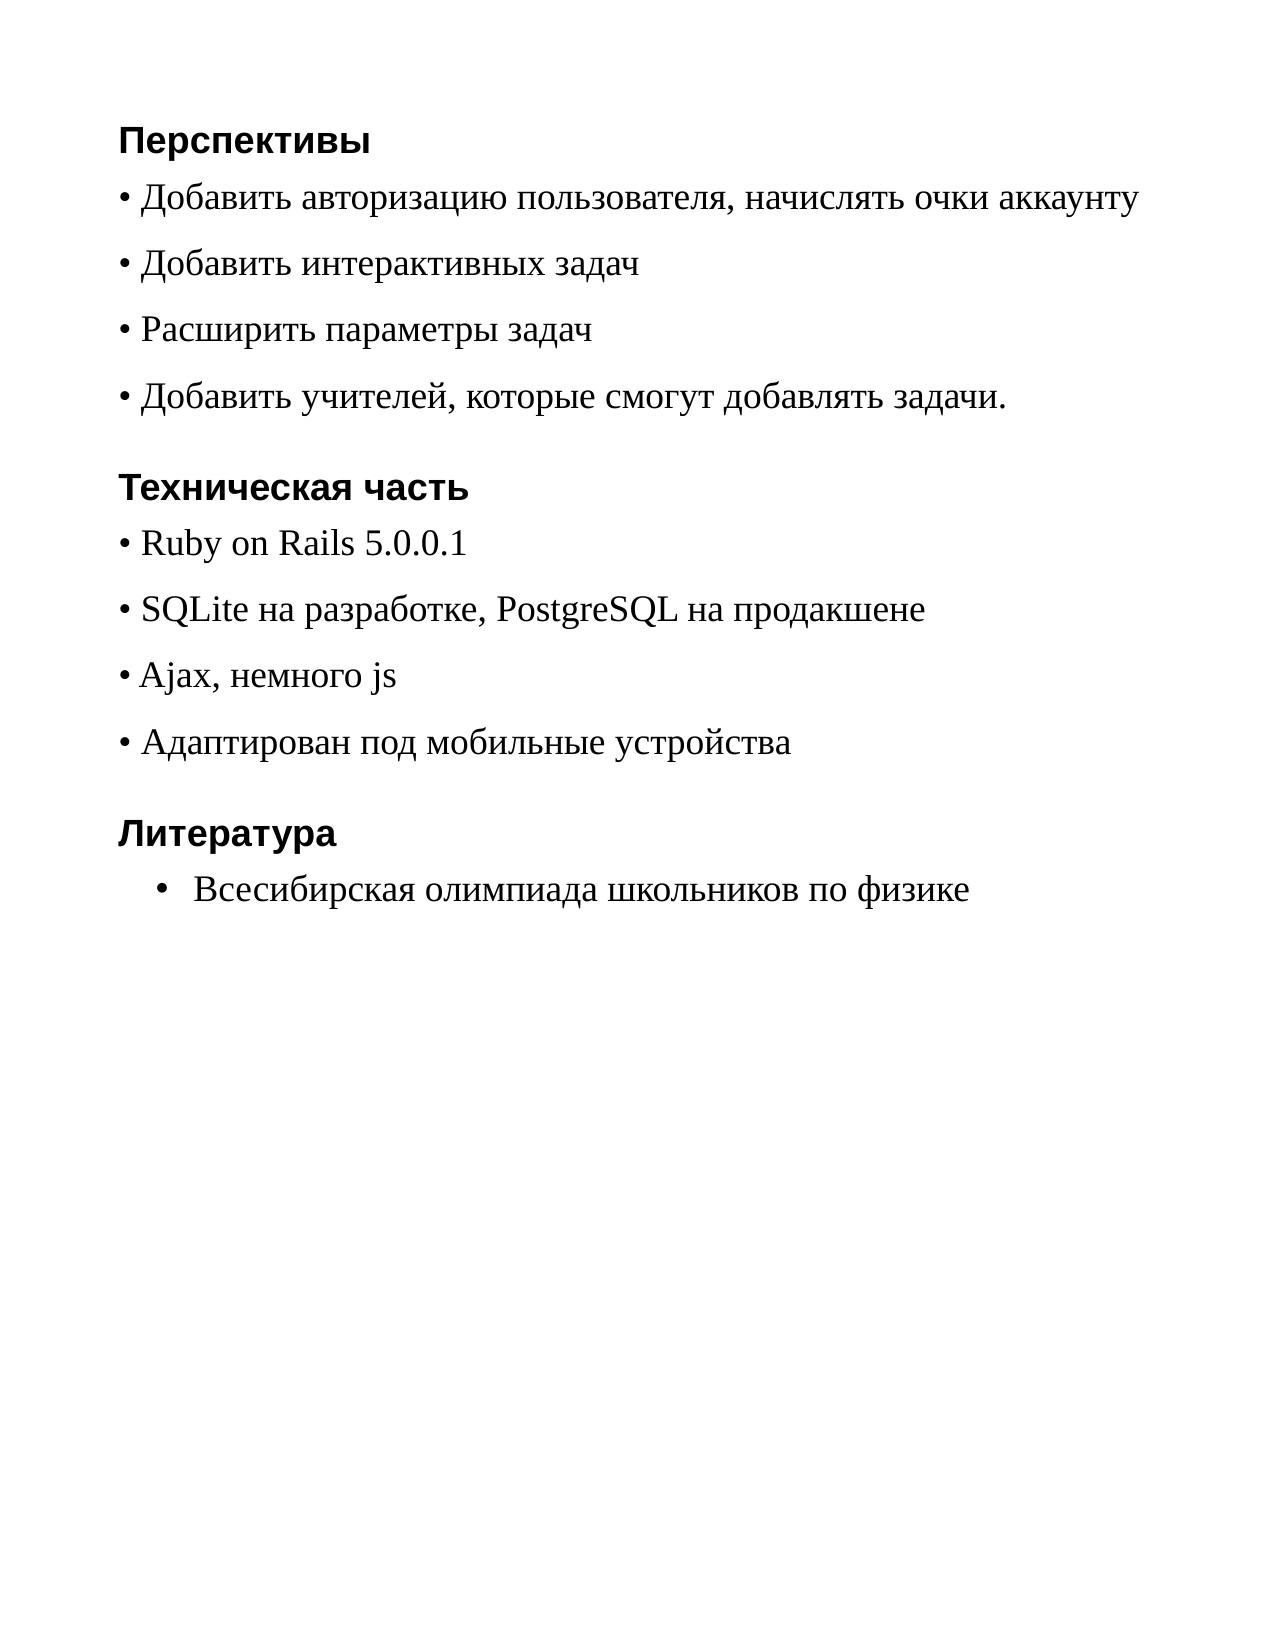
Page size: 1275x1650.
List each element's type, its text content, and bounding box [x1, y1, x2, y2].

text • Добавить авторизацию пользователя, начислять очки аккаунту [118, 174, 1157, 217]
text • Ruby on Rails 5.0.0.1 [118, 520, 1157, 563]
list Всесибирская олимпиада школьников по физике [156, 867, 1157, 910]
subtitle Перспективы [118, 118, 1157, 162]
text • SQLite на разработке, PostgreSQL на продакшене [118, 587, 1157, 630]
text • Адаптирован под мобильные устройства [118, 719, 1157, 762]
text • Расширить параметры задач [118, 307, 1157, 350]
subtitle Техническая часть [118, 464, 1157, 508]
subtitle Литература [118, 810, 1157, 854]
text • Ajax, немного js [118, 653, 1157, 696]
text • Добавить учителей, которые смогут добавлять задачи. [118, 373, 1157, 416]
text • Добавить интерактивных задач [118, 241, 1157, 284]
